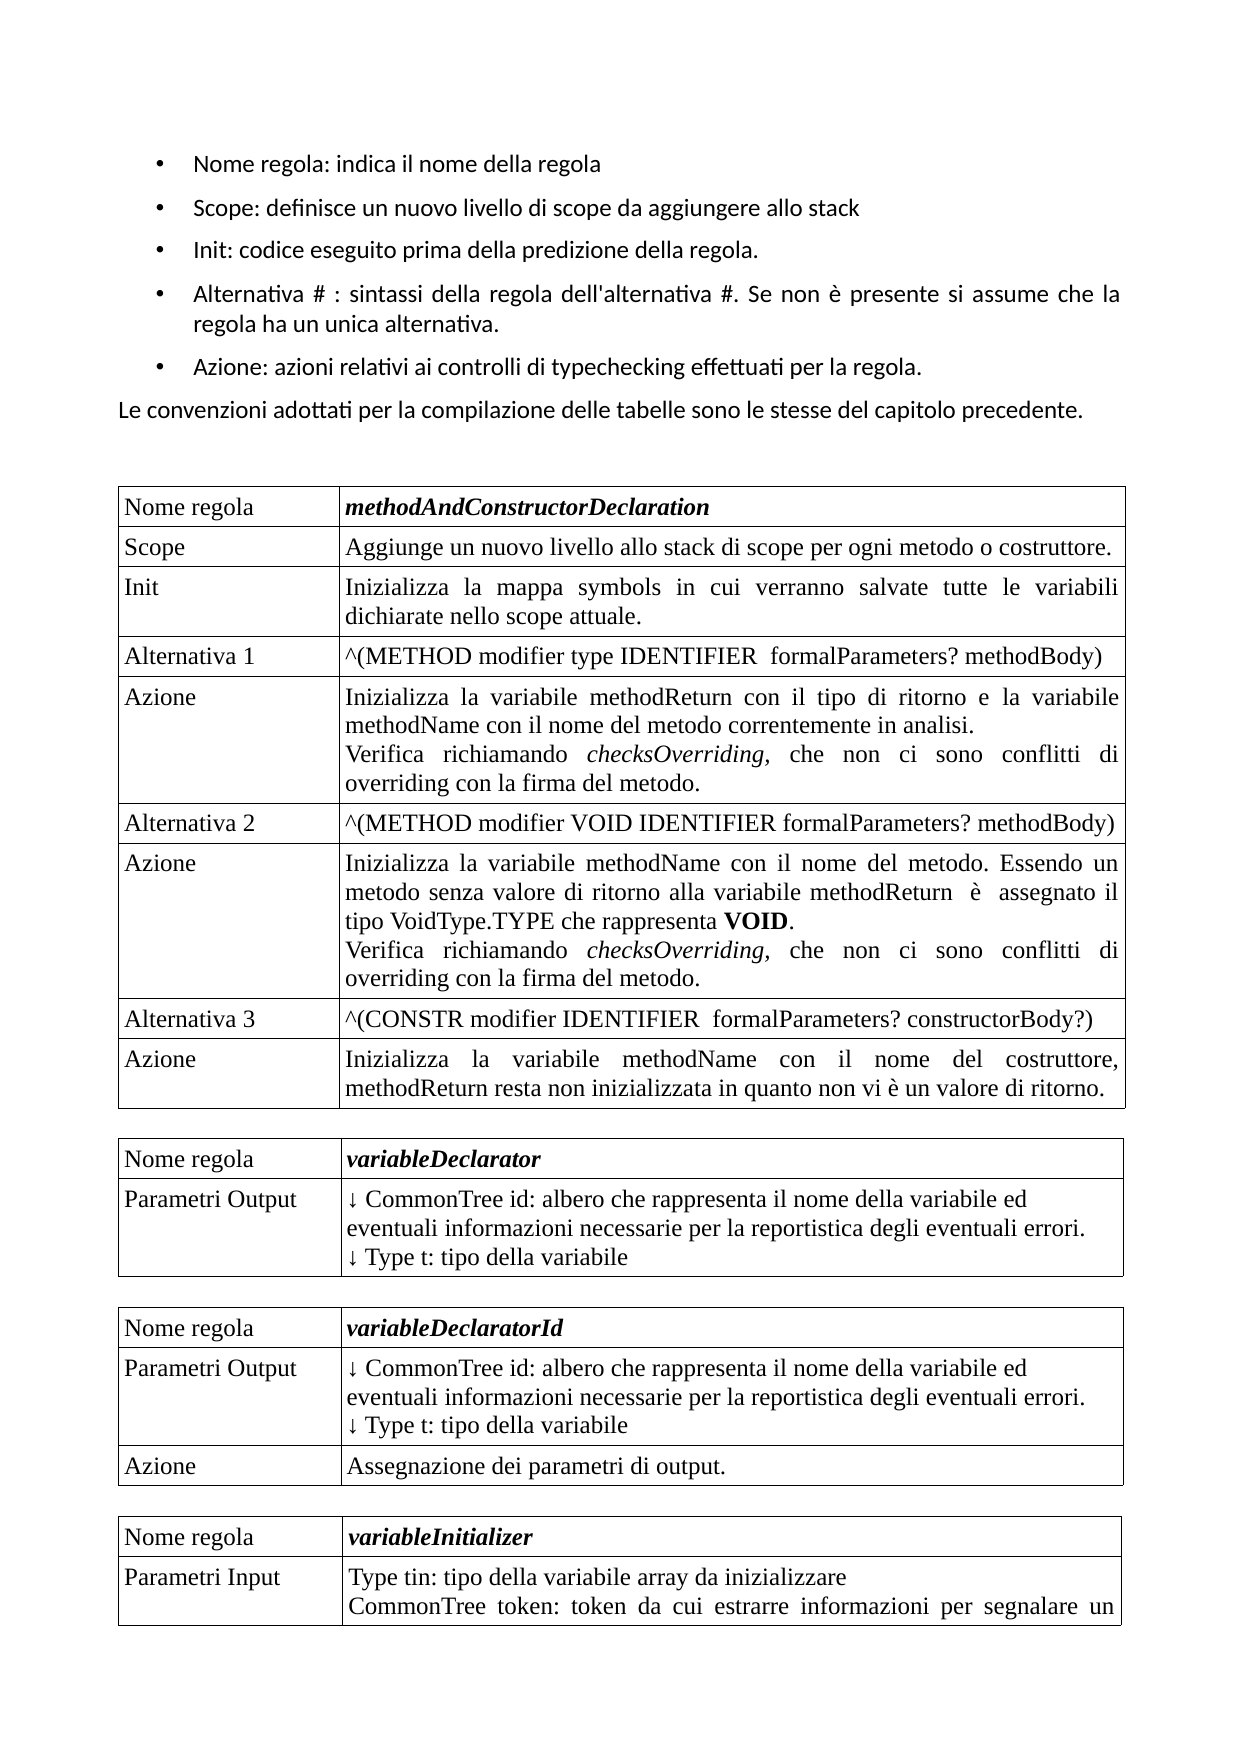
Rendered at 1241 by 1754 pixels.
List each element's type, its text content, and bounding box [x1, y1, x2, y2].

table_cell Inizializza la mappa symbols in cui verranno salvate tutte le variabili dichiarate nello scope attuale. [340, 567, 1125, 636]
table_cell Azione [119, 1446, 341, 1485]
table_cell Type tin: tipo della variabile array da inizializzare CommonTree token: token da cui estrarre informazioni per segnalare un [343, 1557, 1121, 1625]
table_cell Inizializza la variabile methodName con il nome del metodo. Essendo un metodo senza valore di ritorno alla variabile methodReturn è assegnato il tipo VoidType.TYPE che rappresenta VOID. Verifica richiamando checksOverriding, che non ci sono conflitti di overriding con la firma del metodo. [340, 844, 1125, 998]
table_cell Azione [119, 1039, 339, 1107]
table_header Nome regola [119, 1308, 341, 1347]
table_header Nome regola [119, 1139, 341, 1178]
list Scope: definisce un nuovo livello di scope da aggiungere allo stack [156, 192, 1123, 222]
table_cell Alternativa 2 [119, 804, 339, 843]
list Nome regola: indica il nome della regola [156, 149, 1123, 179]
table_cell Parametri Output [119, 1348, 341, 1445]
table_cell Azione [119, 677, 339, 802]
table_cell ^(METHOD modifier type IDENTIFIER formalParameters? methodBody) [340, 637, 1125, 676]
table_cell Parametri Output [119, 1179, 341, 1276]
table_cell Alternativa 1 [119, 637, 339, 676]
table_cell Init [119, 567, 339, 636]
table_cell ↓ CommonTree id: albero che rappresenta il nome della variabile ed eventuali informazioni necessarie per la reportistica degli eventuali errori. ↓ Type t: tipo della variabile [342, 1179, 1123, 1276]
table_cell ↓ CommonTree id: albero che rappresenta il nome della variabile ed eventuali informazioni necessarie per la reportistica degli eventuali errori. ↓ Type t: tipo della variabile [342, 1348, 1123, 1445]
table_cell Inizializza la variabile methodName con il nome del costruttore, methodReturn resta non inizializzata in quanto non vi è un valore di ritorno. [340, 1039, 1125, 1107]
list Azione: azioni relativi ai controlli di typechecking effettuati per la regola. [156, 351, 1123, 382]
table_cell ^(METHOD modifier VOID IDENTIFIER formalParameters? methodBody) [340, 804, 1125, 843]
table_cell Aggiunge un nuovo livello allo stack di scope per ogni metodo o costruttore. [340, 527, 1125, 566]
list Alternativa # : sintassi della regola dell'alternativa #. Se non è presente si assume che la regola ha un unica alternativa. [156, 278, 1123, 339]
table_cell Inizializza la variabile methodReturn con il tipo di ritorno e la variabile methodName con il nome del metodo correntemente in analisi. Verifica richiamando checksOverriding, che non ci sono conflitti di overriding con la firma del metodo. [340, 677, 1125, 802]
table_cell ^(CONSTR modifier IDENTIFIER formalParameters? constructorBody?) [340, 999, 1125, 1038]
text Le convenzioni adottati per la compilazione delle tabelle sono le stesse del capitolo precedente. [118, 394, 1123, 425]
table_cell Parametri Input [119, 1557, 342, 1625]
table_cell Assegnazione dei parametri di output. [342, 1446, 1123, 1485]
table_header Nome regola [119, 487, 339, 526]
table_header methodAndConstructorDeclaration [340, 487, 1125, 526]
table_cell Azione [119, 844, 339, 998]
table_header variableDeclarator [342, 1139, 1123, 1178]
table_cell Scope [119, 527, 339, 566]
table_header variableInitializer [343, 1517, 1121, 1556]
list Init: codice eseguito prima della predizione della regola. [156, 235, 1123, 265]
table_header variableDeclaratorId [342, 1308, 1123, 1347]
table_cell Alternativa 3 [119, 999, 339, 1038]
table_header Nome regola [119, 1517, 342, 1556]
